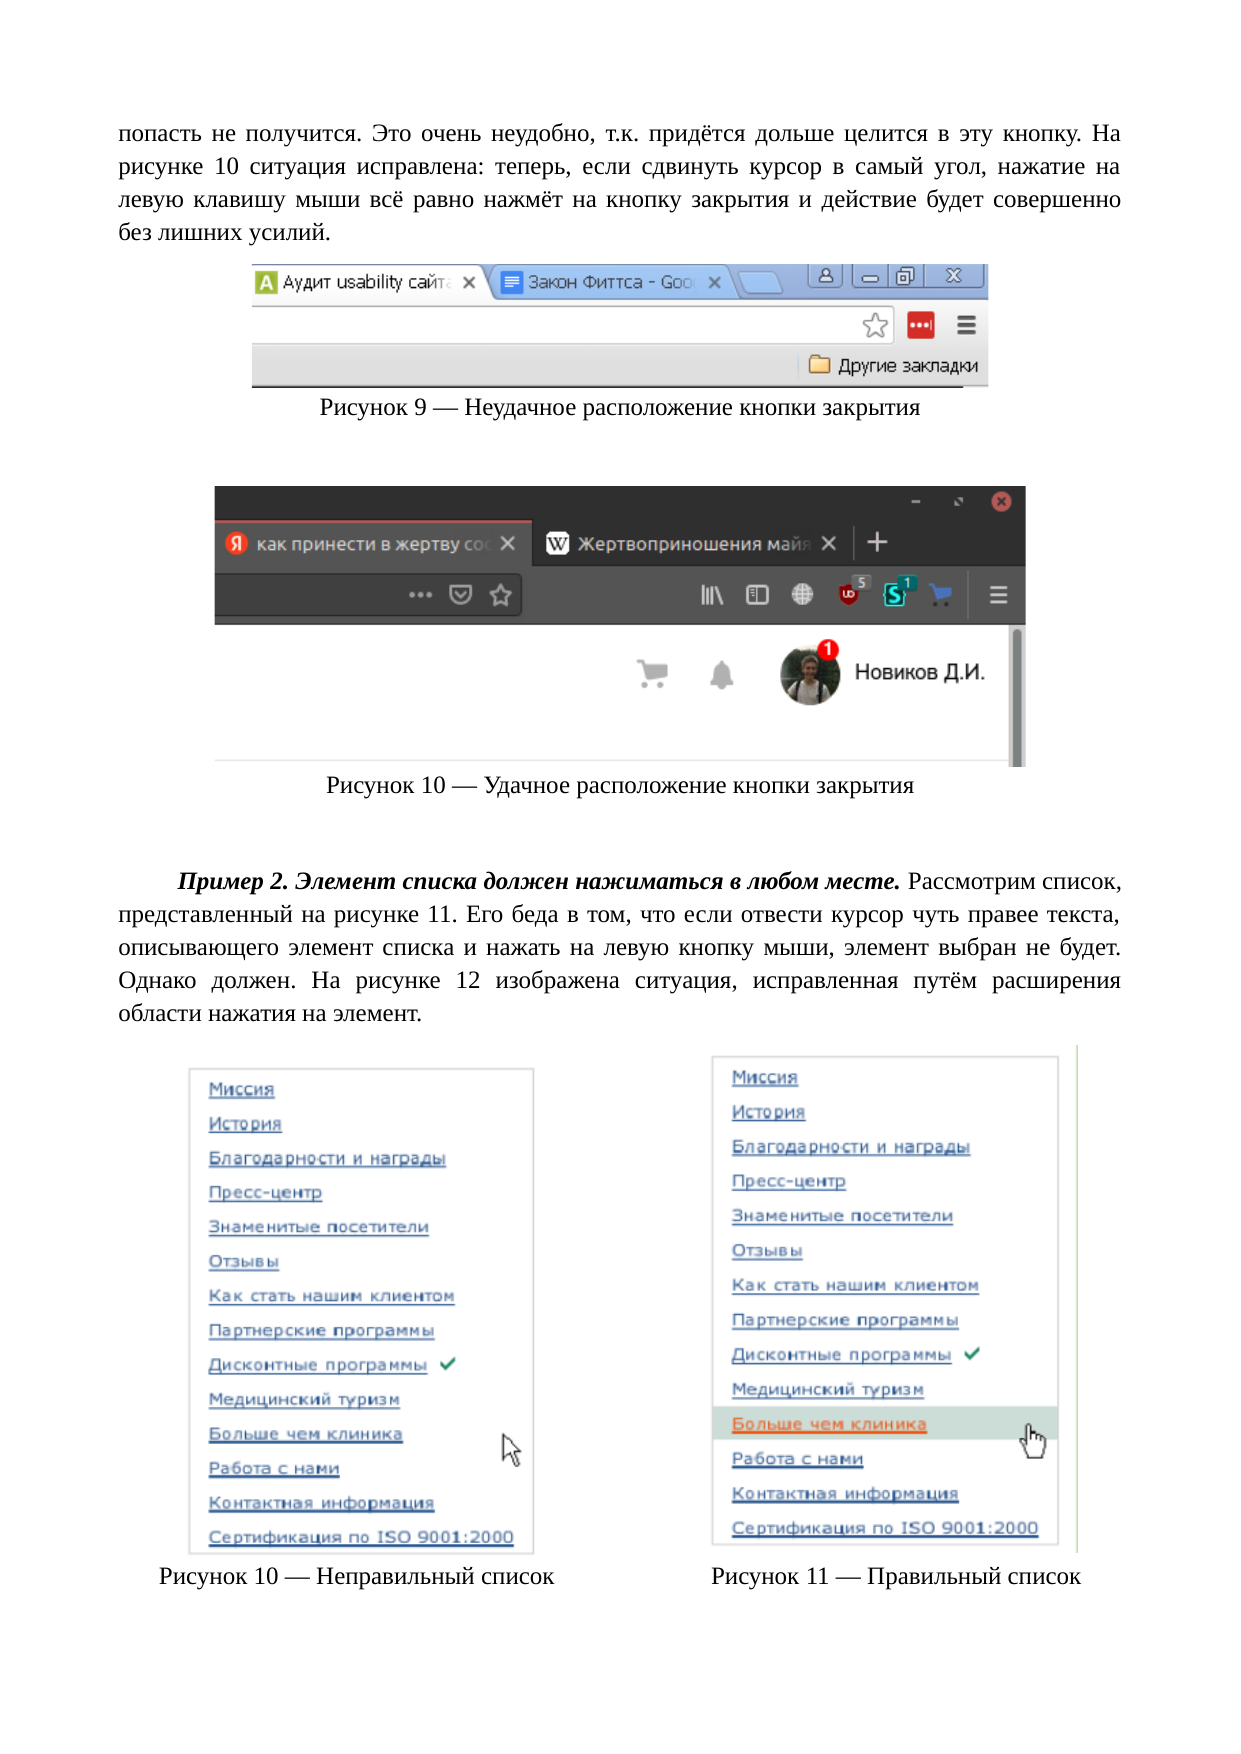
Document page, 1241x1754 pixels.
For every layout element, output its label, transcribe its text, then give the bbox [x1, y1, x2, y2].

picture [251, 264, 989, 388]
text Рисунок 9 — Неудачное расположение кнопки закрытия [118, 265, 1122, 420]
picture [214, 486, 1026, 767]
text Рисунок 10 — Неправильный список Рисунок 11 — Правильный список [118, 1045, 1122, 1590]
text Пример 2. Элемент списка должен нажиматься в любом месте. Рассмотрим список, представленный на рисунке 11. Его беда в том, что если отвести курсор чуть правее текста, описывающего элемент списка и нажать на левую кнопку мыши, элемент выбран не будет. Однако должен. На рисунке 12 изображена ситуация, исправленная путём расширения области нажатия на элемент. [118, 866, 1122, 1027]
text попасть не получится. Это очень неудобно, т.к. придётся дольше целится в эту кнопку. На рисунке 10 ситуация исправлена: теперь, если сдвинуть курсор в самый угол, нажатие на левую клавишу мыши всё равно нажмёт на кнопку закрытия и действие будет совершенно без лишних усилий. [118, 118, 1122, 246]
picture [700, 1045, 1078, 1553]
picture [173, 1045, 556, 1562]
text Рисунок 10 — Удачное расположение кнопки закрытия [118, 487, 1122, 799]
